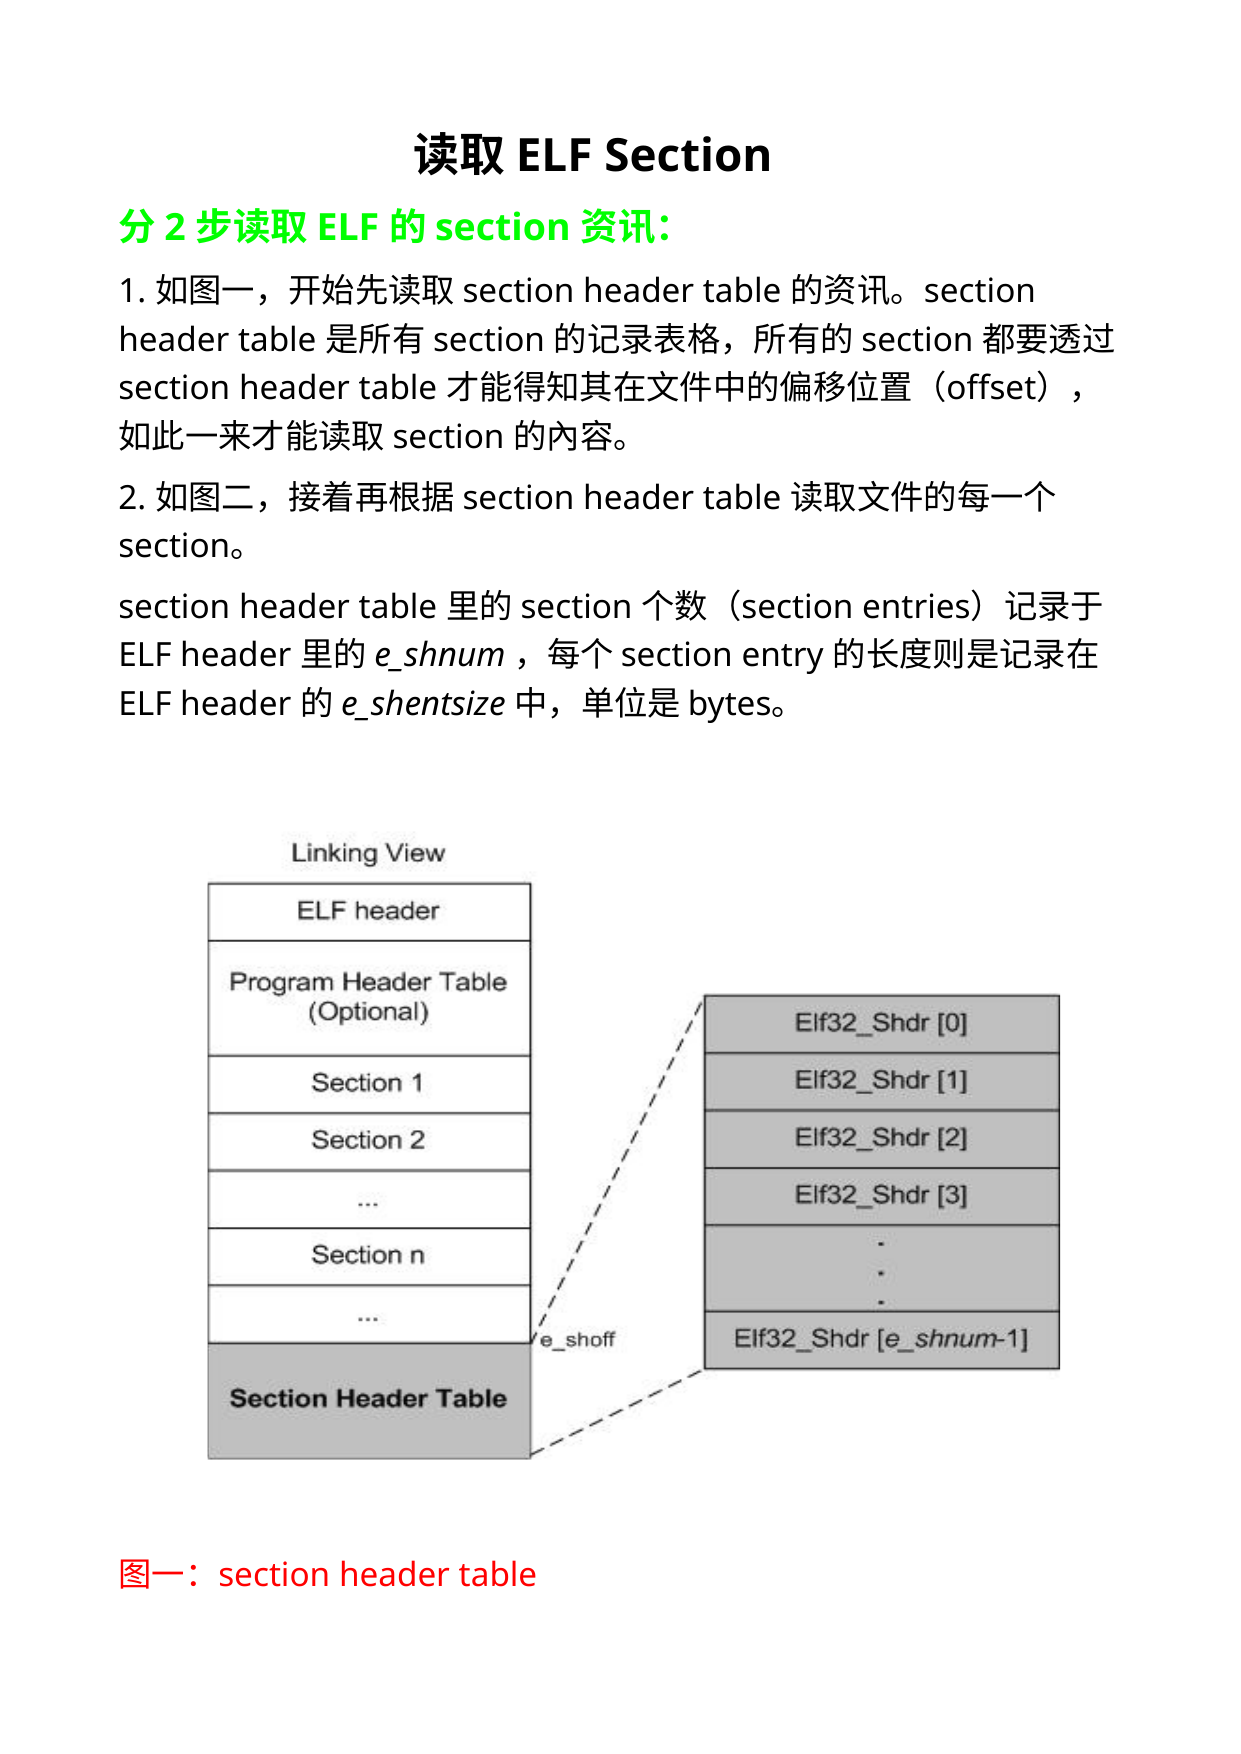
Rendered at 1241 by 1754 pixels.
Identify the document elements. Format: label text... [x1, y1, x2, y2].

text 图一：section header table [118, 1547, 1122, 1596]
picture [207, 805, 1060, 1490]
text 读取 ELF Section [118, 118, 1122, 185]
text 分 2 步读取 ELF 的 section 资讯： [118, 197, 1122, 252]
text 2. 如图二，接着再根据 section header table 读取文件的每一个 section。 [118, 470, 1122, 567]
text section header table 里的 section 个数（section entries）记录于 ELF header 里的 e_shnum ，每个section entry 的长度则是记录在 ELF header 的 e_shentsize 中，单位是bytes。 [118, 580, 1122, 725]
text 1. 如图一，开始先读取 section header table 的资讯。section header table 是所有 section 的记录表格，所有的 section 都要透过 section header table 才能得知其在文件中的偏移位置（offset），如此一来才能读取 section 的內容。 [118, 264, 1122, 458]
